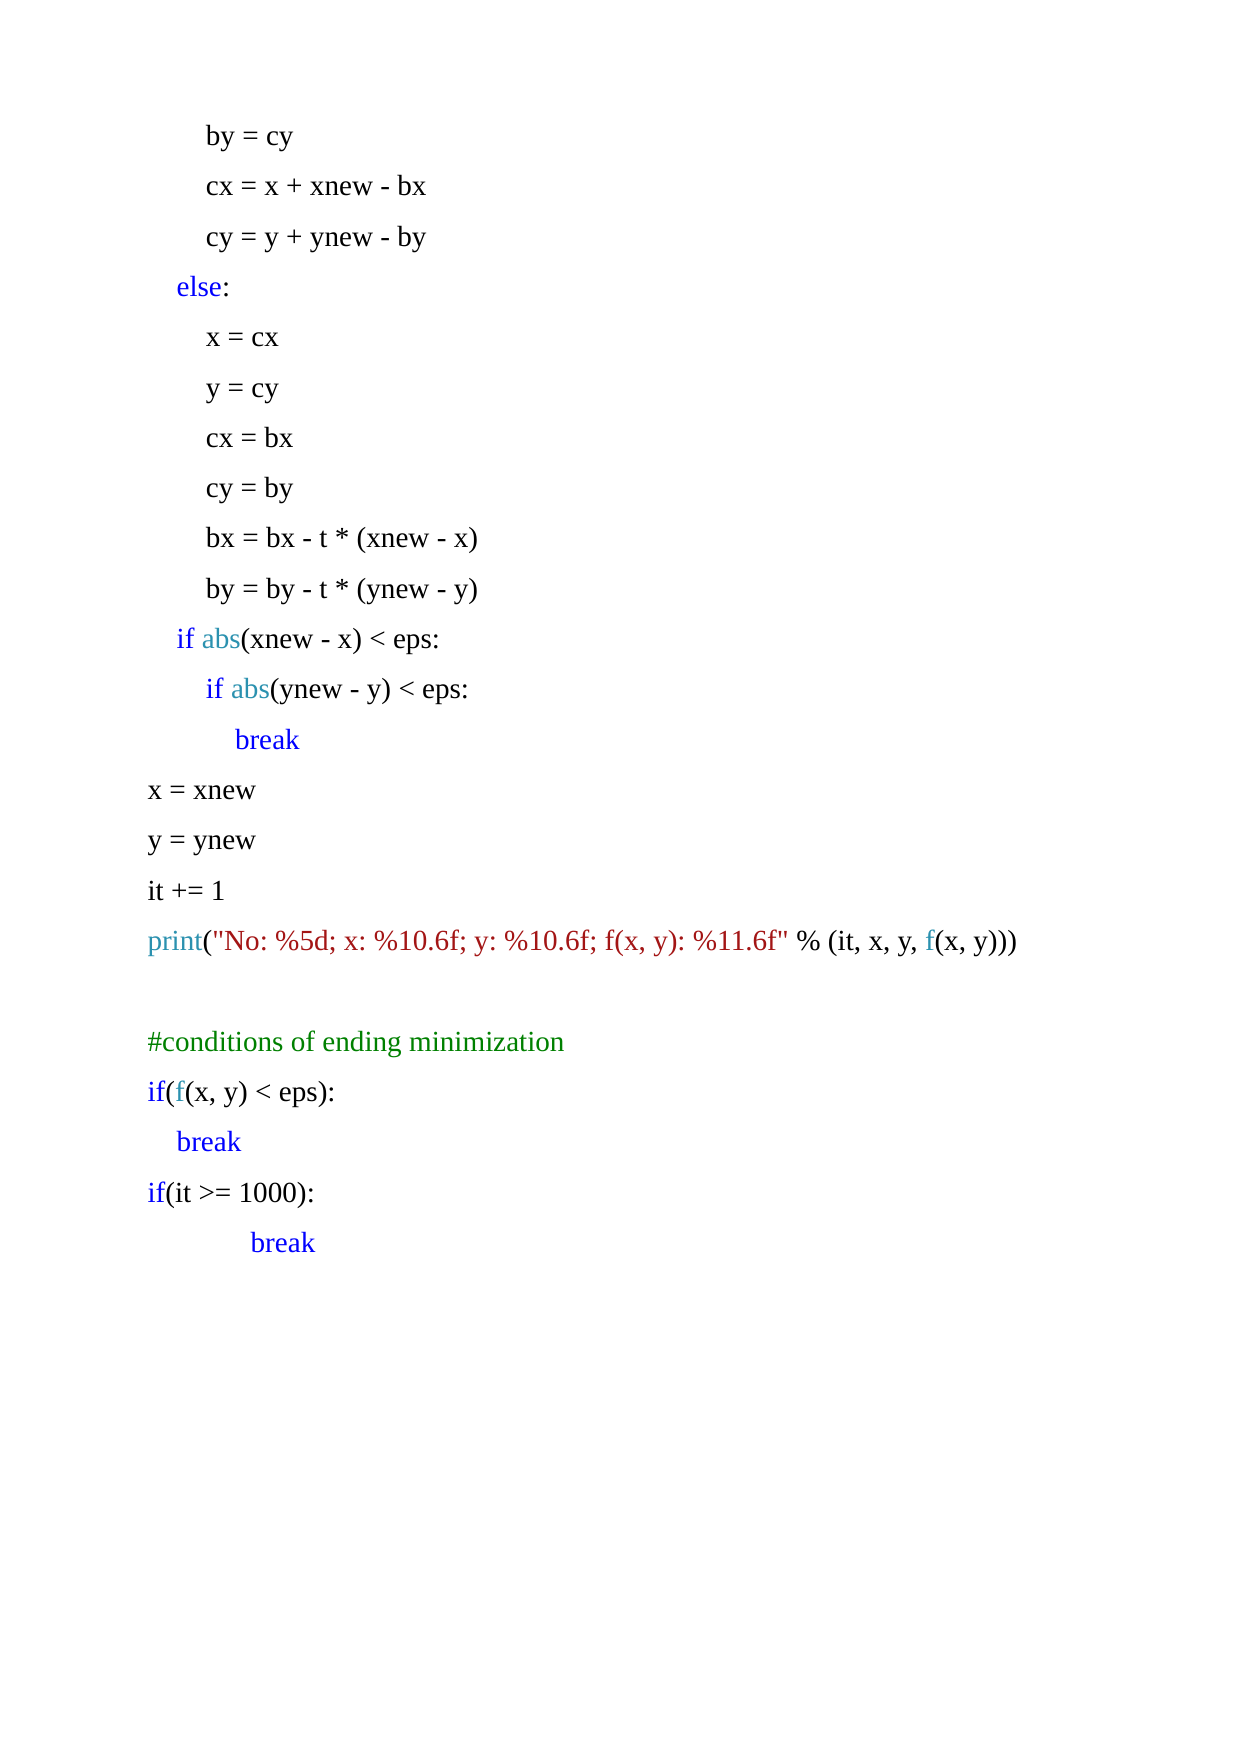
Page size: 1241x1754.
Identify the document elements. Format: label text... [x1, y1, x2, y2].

text cx = bx [118, 420, 1122, 453]
text #conditions of ending minimization [118, 1024, 1122, 1057]
text else: [118, 269, 1122, 303]
text cx = x + xnew - bx [118, 168, 1122, 202]
text break [118, 1225, 1122, 1258]
text bx = bx - t * (xnew - x) [118, 521, 1122, 554]
text if abs(ynew - y) < eps: [118, 672, 1122, 705]
text break [118, 1124, 1122, 1158]
text if(it >= 1000): [118, 1175, 1122, 1208]
text by = by - t * (ynew - y) [118, 571, 1122, 604]
text y = cy [118, 370, 1122, 403]
text print("No: %5d; x: %10.6f; y: %10.6f; f(x, y): %11.6f" % (it, x, y, f(x, y))) [118, 923, 1122, 957]
text by = cy [118, 118, 1122, 152]
text it += 1 [118, 873, 1122, 906]
text cy = y + ynew - by [118, 219, 1122, 252]
text cy = by [118, 470, 1122, 504]
text y = ynew [118, 822, 1122, 856]
text if(f(x, y) < eps): [118, 1074, 1122, 1108]
text x = xnew [118, 772, 1122, 806]
text break [118, 722, 1122, 755]
text x = cx [118, 319, 1122, 353]
text if abs(xnew - x) < eps: [118, 621, 1122, 655]
